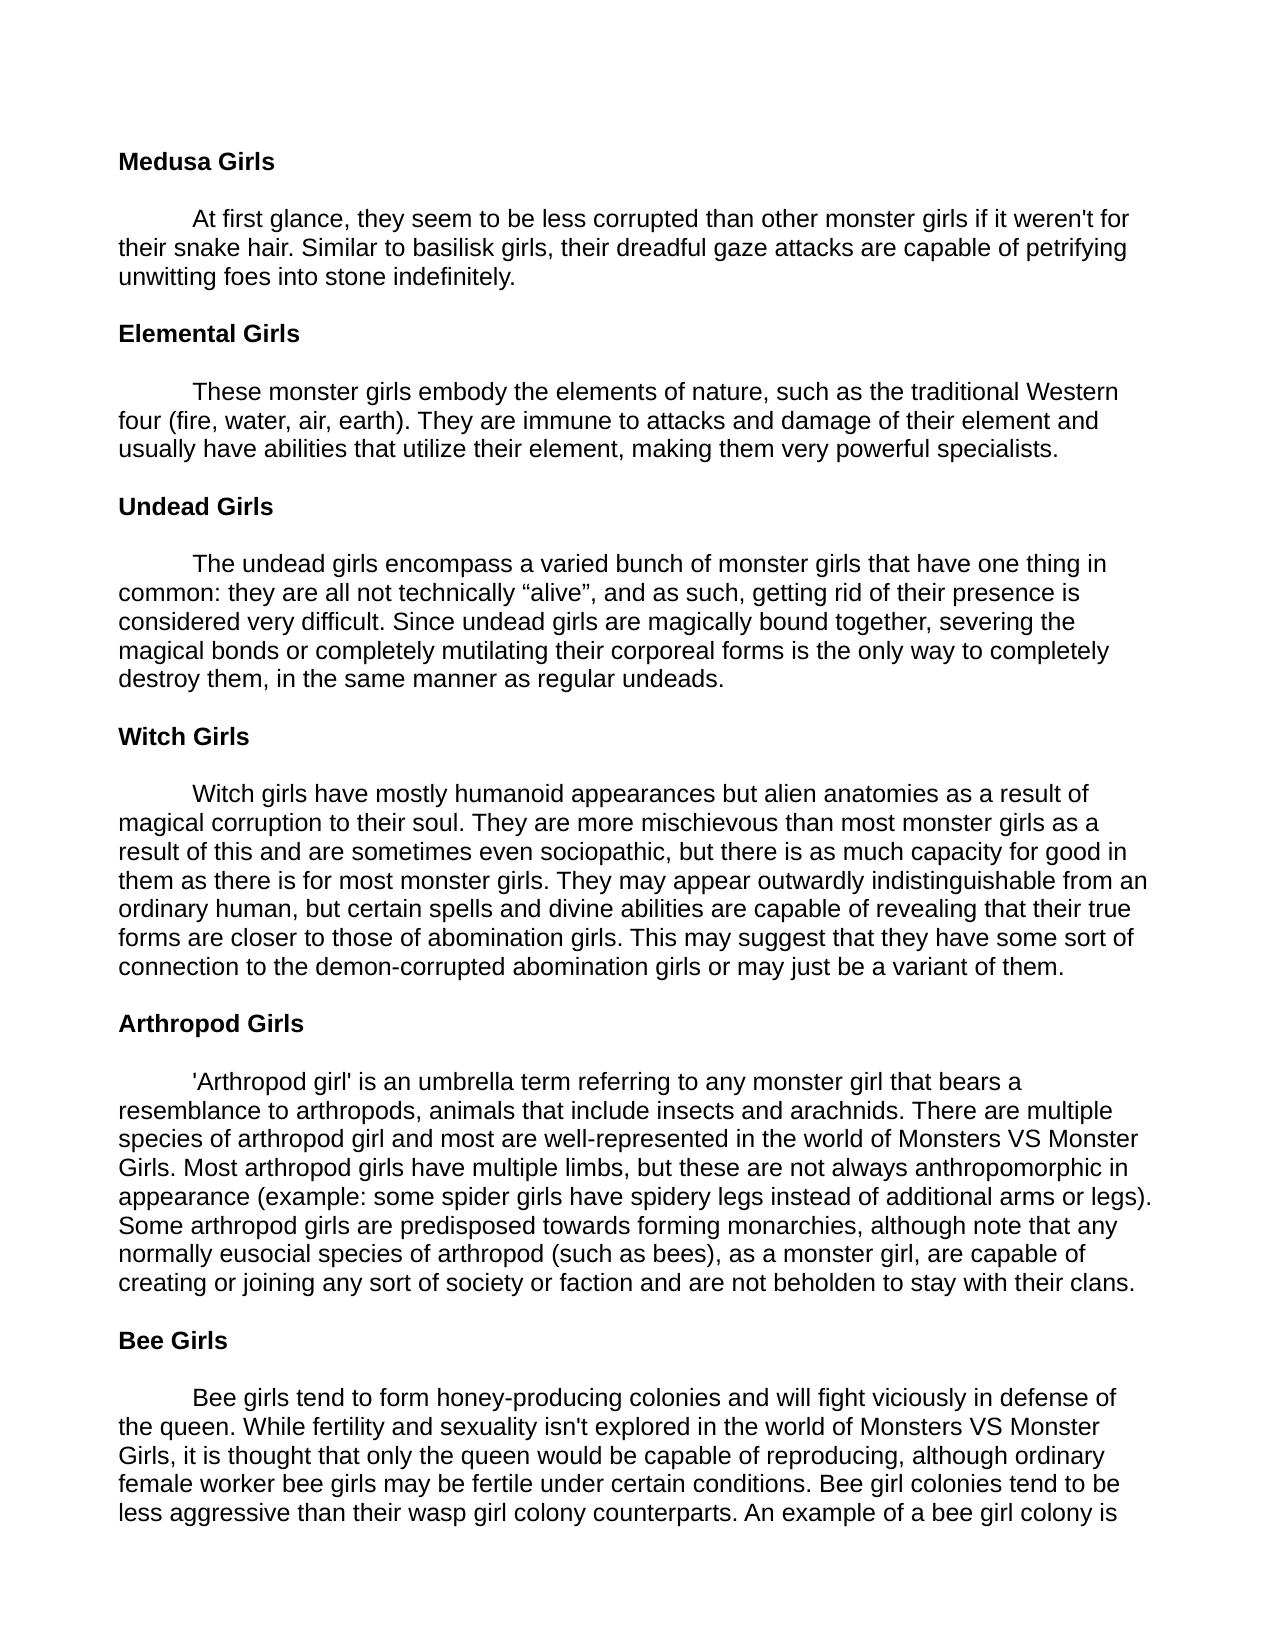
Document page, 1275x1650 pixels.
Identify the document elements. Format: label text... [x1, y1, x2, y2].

text The undead girls encompass a varied bunch of monster girls that have one thing in common: they are all not technically “alive”, and as such, getting rid of their presence is considered very difficult. Since undead girls are magically bound together, severing the magical bonds or completely mutilating their corporeal forms is the only way to completely destroy them, in the same manner as regular undeads. [118, 549, 1157, 693]
text Medusa Girls [118, 147, 1157, 176]
text Elemental Girls [118, 319, 1157, 348]
text Undead Girls [118, 492, 1157, 521]
text Bee girls tend to form honey-producing colonies and will fight viciously in defense of the queen. While fertility and sexuality isn't explored in the world of Monsters VS Monster Girls, it is thought that only the queen would be capable of reproducing, although ordinary female worker bee girls may be fertile under certain conditions. Bee girl colonies tend to be less aggressive than their wasp girl colony counterparts. An example of a bee girl colony is [118, 1383, 1157, 1527]
text Arthropod Girls [118, 1009, 1157, 1038]
text Witch girls have mostly humanoid appearances but alien anatomies as a result of magical corruption to their soul. They are more mischievous than most monster girls as a result of this and are sometimes even sociopathic, but there is as much capacity for good in them as there is for most monster girls. They may appear outwardly indistinguishable from an ordinary human, but certain spells and divine abilities are capable of revealing that their true forms are closer to those of abomination girls. This may suggest that they have some sort of connection to the demon-corrupted abomination girls or may just be a variant of them. [118, 779, 1157, 981]
text These monster girls embody the elements of nature, such as the traditional Western four (fire, water, air, earth). They are immune to attacks and damage of their element and usually have abilities that utilize their element, making them very powerful specialists. [118, 377, 1157, 463]
text 'Arthropod girl' is an umbrella term referring to any monster girl that bears a resemblance to arthropods, animals that include insects and arachnids. There are multiple species of arthropod girl and most are well-represented in the world of Monsters VS Monster Girls. Most arthropod girls have multiple limbs, but these are not always anthropomorphic in appearance (example: some spider girls have spidery legs instead of additional arms or legs). Some arthropod girls are predisposed towards forming monarchies, although note that any normally eusocial species of arthropod (such as bees), as a monster girl, are capable of creating or joining any sort of society or faction and are not beholden to stay with their clans. [118, 1067, 1157, 1297]
text Witch Girls [118, 722, 1157, 751]
text Bee Girls [118, 1326, 1157, 1354]
text At first glance, they seem to be less corrupted than other monster girls if it weren't for their snake hair. Similar to basilisk girls, their dreadful gaze attacks are capable of petrifying unwitting foes into stone indefinitely. [118, 204, 1157, 291]
